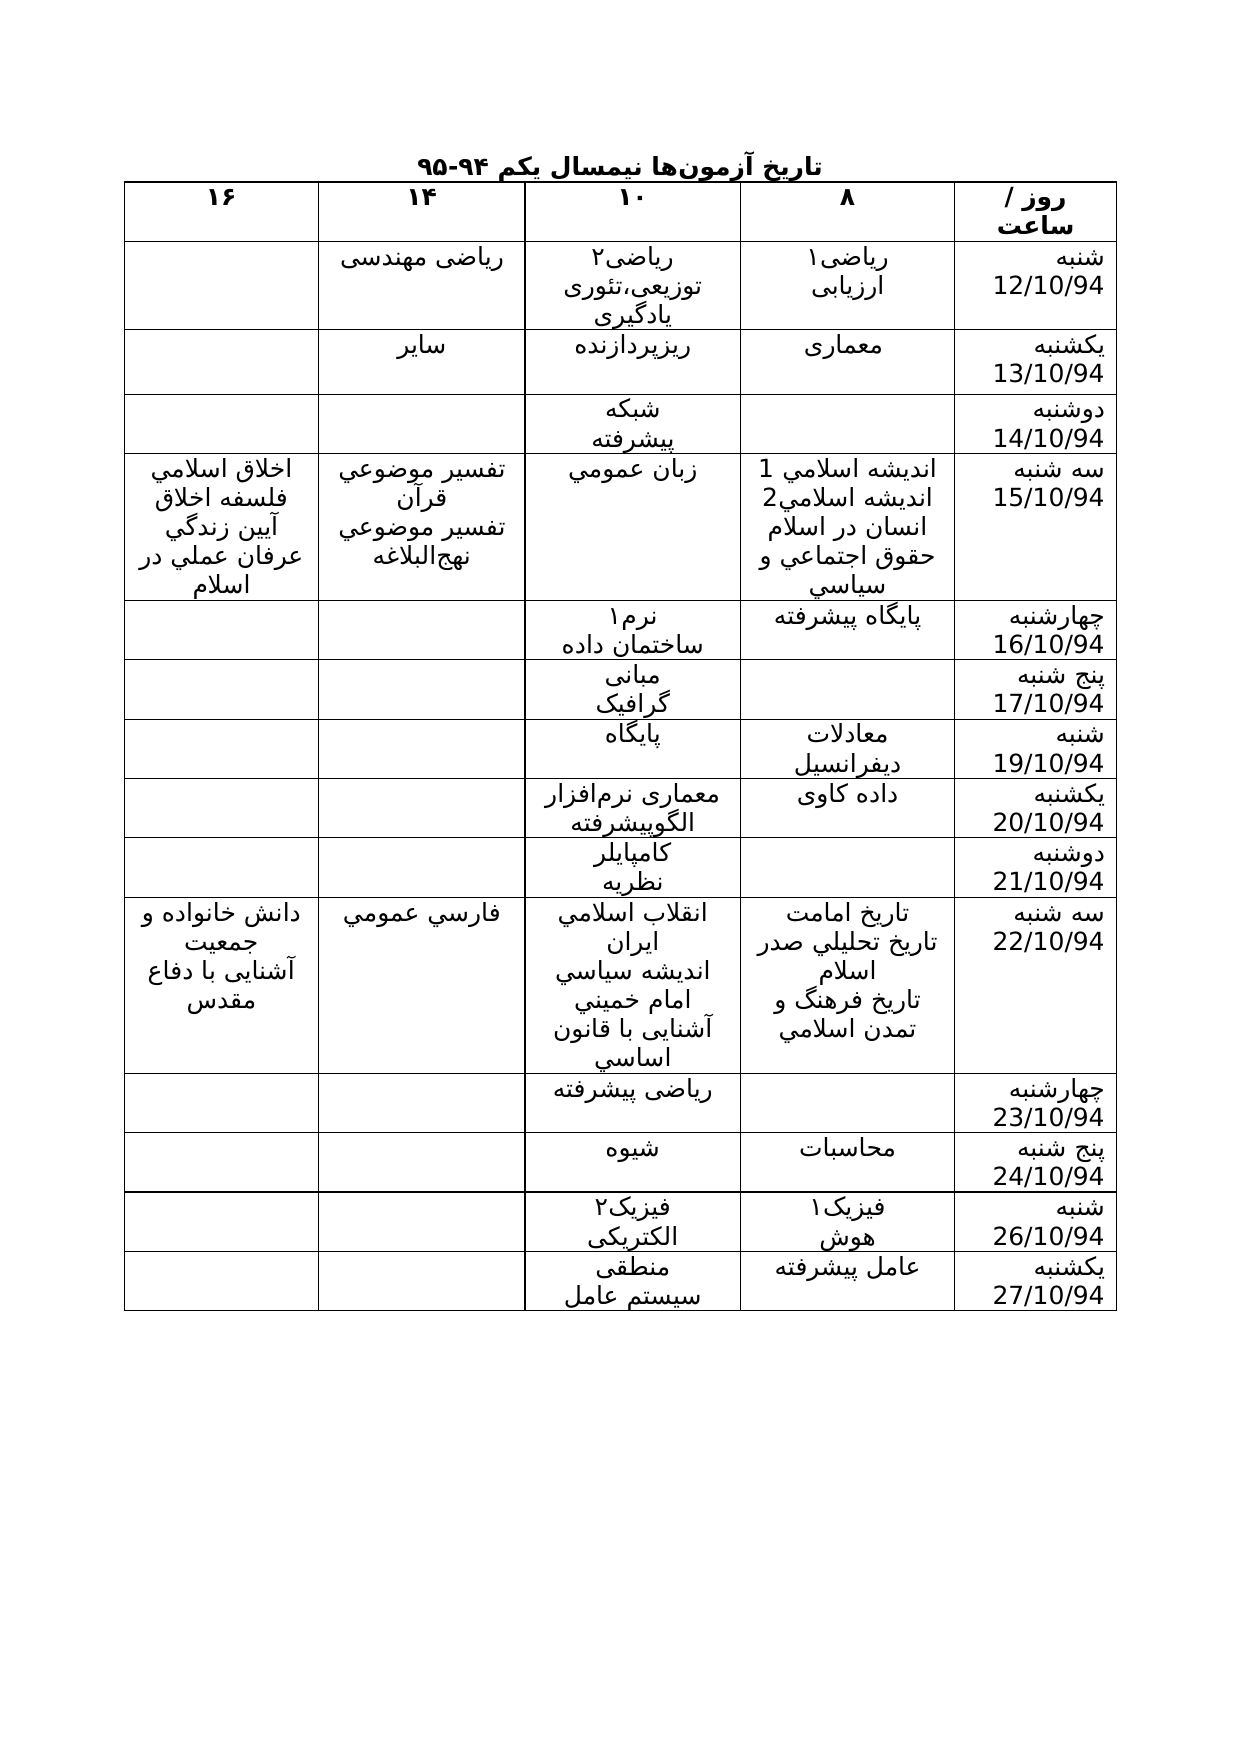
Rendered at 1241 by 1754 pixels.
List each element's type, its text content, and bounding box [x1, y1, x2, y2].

table_cell پنج شنبه 24/10/94 [955, 1133, 1116, 1191]
table_cell شنبه 12/10/94 [955, 242, 1116, 329]
text تاریخ آزمون‌ها نیمسال یکم ۹۴-۹۵ [118, 152, 1122, 181]
table_cell [319, 1074, 524, 1132]
table_cell [319, 1193, 524, 1251]
table_cell چهارشنبه 16/10/94 [955, 601, 1116, 659]
table_cell [319, 660, 524, 718]
table_header ۱۰ [526, 183, 740, 241]
table_cell سه شنبه 15/10/94 [955, 454, 1116, 600]
table_cell [125, 601, 318, 659]
table_cell [125, 1074, 318, 1132]
table_cell شیوه [526, 1133, 740, 1191]
table_cell عامل پیشرفته [741, 1252, 954, 1310]
table_cell فیزیک۲ الکتریکی [526, 1193, 740, 1251]
table_cell [319, 1252, 524, 1310]
table_cell [125, 1252, 318, 1310]
table_cell [319, 1133, 524, 1191]
table_cell یکشنبه 20/10/94 [955, 779, 1116, 837]
table_cell [319, 395, 524, 453]
table_cell [125, 242, 318, 329]
table_cell [125, 838, 318, 897]
table_cell تاريخ امامت تاريخ تحليلي صدر اسلام تاريخ فرهنگ و تمدن اسلامي [741, 898, 954, 1073]
table_cell [319, 838, 524, 897]
table_cell پایگاه [526, 720, 740, 778]
table_cell دوشنبه 14/10/94 [955, 395, 1116, 453]
table_cell معماری نرم‌افزار الگوپیشرفته [526, 779, 740, 837]
table_cell [125, 1193, 318, 1251]
table_cell پنج شنبه 17/10/94 [955, 660, 1116, 718]
table_cell دانش خانواده و جمعیت آشنایی با دفاع مقدس [125, 898, 318, 1073]
table_cell یکشنبه 27/10/94 [955, 1252, 1116, 1310]
table_cell ریاضی مهندسی [319, 242, 524, 329]
table_cell انقلاب اسلامي ايران انديشه سياسي امام خميني آشنایی با قانون اساسي [526, 898, 740, 1073]
table_cell ریاضی۱ ارزیابی [741, 242, 954, 329]
table_cell معماری [741, 330, 954, 393]
table_cell [741, 1074, 954, 1132]
table_cell [741, 838, 954, 897]
table_cell [741, 395, 954, 453]
table_cell [125, 779, 318, 837]
table_cell ریزپردازنده [526, 330, 740, 393]
table_cell [125, 720, 318, 778]
table_cell چهارشنبه 23/10/94 [955, 1074, 1116, 1132]
table_cell شنبه 26/10/94 [955, 1193, 1116, 1251]
table_cell شنبه 19/10/94 [955, 720, 1116, 778]
table_header روز / ساعت [955, 183, 1116, 241]
table_cell اخلاق اسلامي فلسفه اخلاق آيين زندگي عرفان عملي در اسلام [125, 454, 318, 600]
table_cell منطقی سیستم عامل [526, 1252, 740, 1310]
table_cell [125, 1133, 318, 1191]
table_cell پایگاه پیشرفته [741, 601, 954, 659]
table_cell کامپایلر نظریه [526, 838, 740, 897]
table_cell نرم۱ ساختمان داده [526, 601, 740, 659]
table_cell سایر [319, 330, 524, 393]
table_cell [125, 395, 318, 453]
table_cell فیزیک۱ هوش [741, 1193, 954, 1251]
table_cell [319, 779, 524, 837]
table_cell ریاضی پیشرفته [526, 1074, 740, 1132]
table_cell سه شنبه 22/10/94 [955, 898, 1116, 1073]
table_cell انديشه اسلامي 1 انديشه اسلامي2 انسان در اسلام حقوق اجتماعي و سياسي [741, 454, 954, 600]
table_cell یکشنبه 13/10/94 [955, 330, 1116, 393]
table_cell تفسير موضوعي قرآن تفسير موضوعي نهج‌البلاغه [319, 454, 524, 600]
table_header ۱۴ [319, 183, 524, 241]
table_cell [125, 330, 318, 393]
table_header ۱۶ [125, 183, 318, 241]
table_cell ریاضی۲ توزیعی،تئوری یادگیری [526, 242, 740, 329]
table_cell فارسي عمومي [319, 898, 524, 1073]
table_header ۸ [741, 183, 954, 241]
table_cell محاسبات [741, 1133, 954, 1191]
table_cell زبان عمومي [526, 454, 740, 600]
table_cell [319, 720, 524, 778]
table_cell مبانی گرافیک [526, 660, 740, 718]
table_cell شبکه پیشرفته [526, 395, 740, 453]
table_cell [741, 660, 954, 718]
table_cell [125, 660, 318, 718]
table_cell داده کاوی [741, 779, 954, 837]
table_cell دوشنبه 21/10/94 [955, 838, 1116, 897]
table_cell [319, 601, 524, 659]
table_cell معادلات دیفرانسیل [741, 720, 954, 778]
